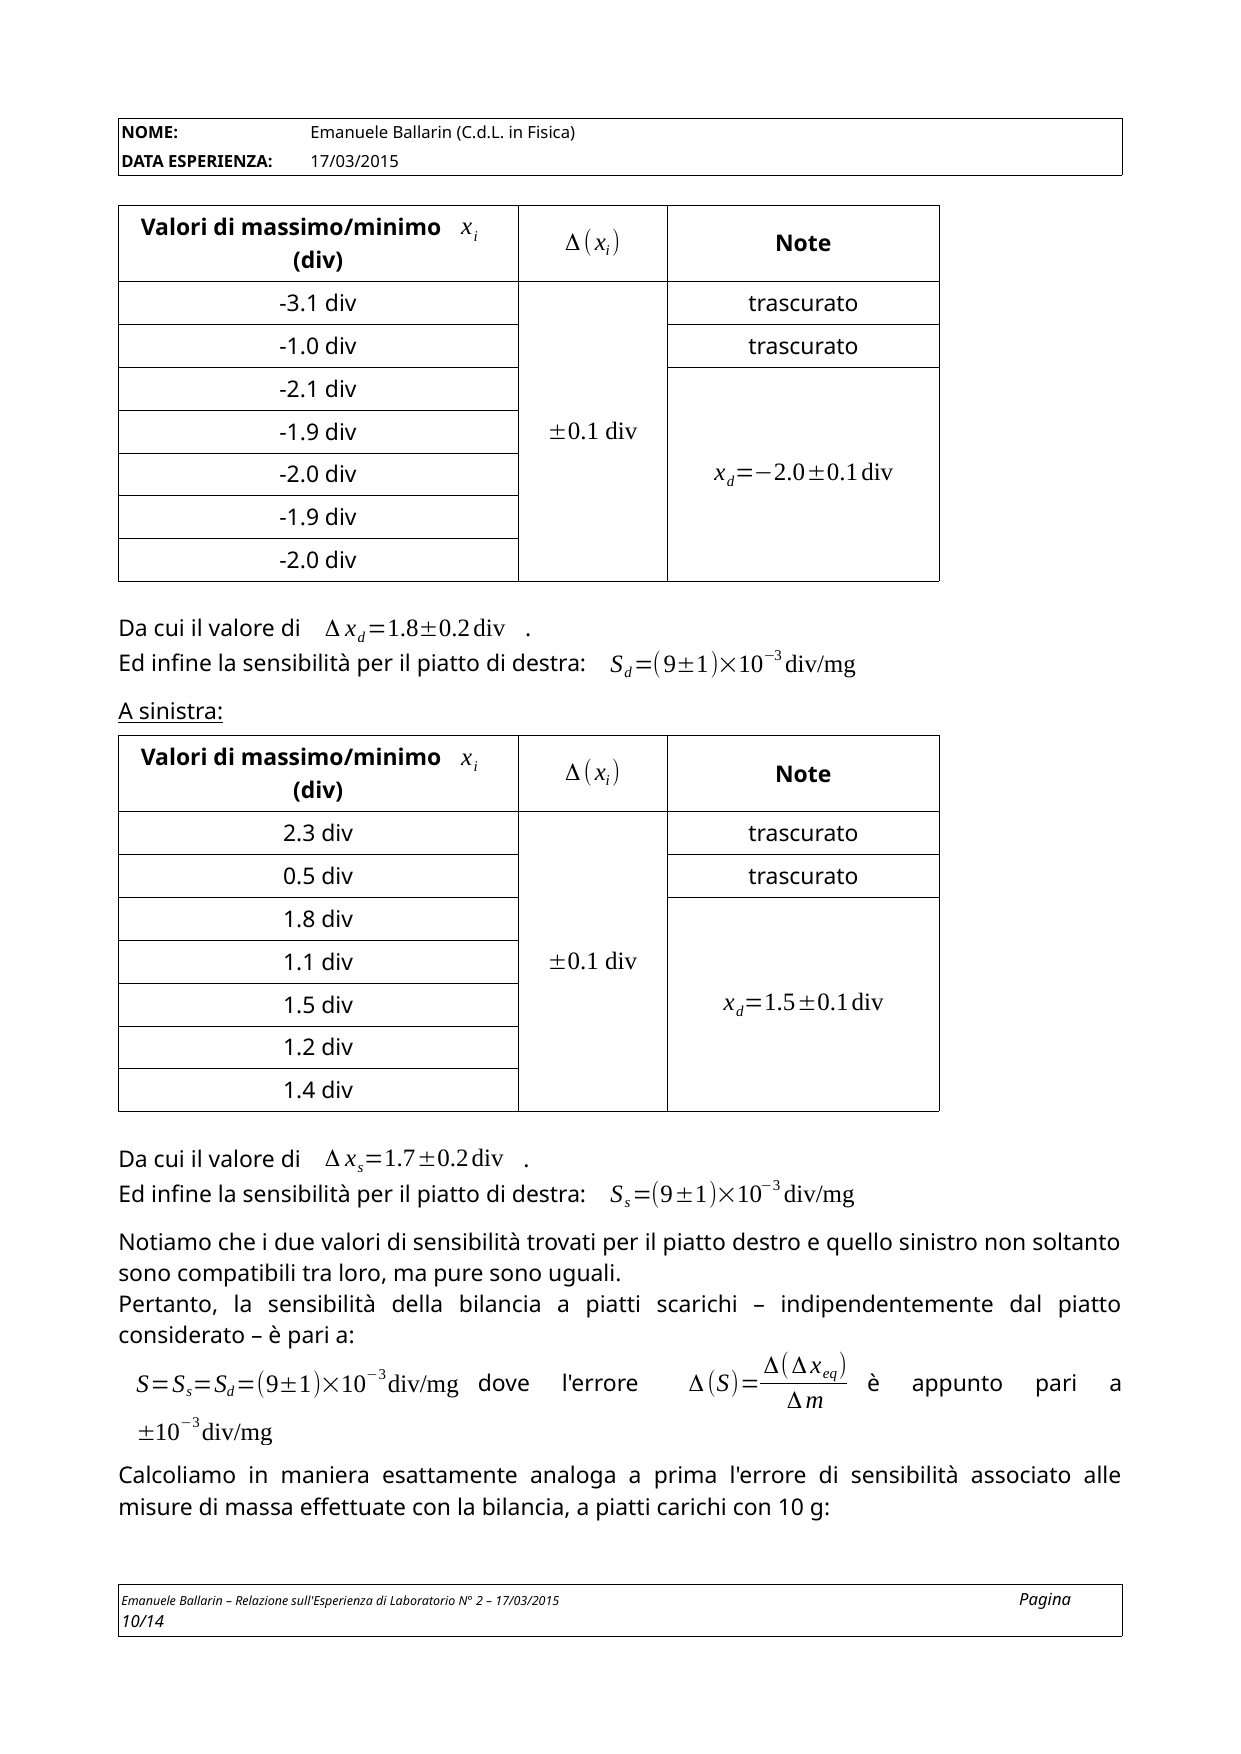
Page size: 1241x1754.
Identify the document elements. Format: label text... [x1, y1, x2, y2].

table_cell trascurato [668, 812, 939, 854]
table_header Note [668, 206, 939, 281]
table_cell 1.1 div [119, 941, 518, 983]
table_cell trascurato [668, 282, 939, 324]
table_cell 0.5 div [119, 855, 518, 897]
table_cell [668, 368, 939, 581]
table_cell 1.2 div [119, 1027, 518, 1068]
text Notiamo che i due valori di sensibilità trovati per il piatto destro e quello sinistro non soltanto sono compatibili tra loro, ma pure sono uguali. [118, 1225, 1122, 1288]
table_cell 1.8 div [119, 898, 518, 940]
text A sinistra: [118, 695, 1122, 726]
text Da cui il valore di . [118, 1142, 1122, 1176]
table_header Valori di massimo/minimo(div) [119, 206, 518, 281]
table_header Note [668, 736, 939, 811]
table_cell [668, 898, 939, 1111]
table_cell 2.3 div [119, 812, 518, 854]
table_header [519, 206, 667, 281]
table_header Valori di massimo/minimo(div) [119, 736, 518, 811]
table_cell -1.0 div [119, 325, 518, 367]
table_cell trascurato [668, 855, 939, 897]
table_header [519, 736, 667, 811]
table_cell [519, 812, 667, 1111]
table_cell 1.5 div [119, 984, 518, 1026]
table_cell 1.4 div [119, 1069, 518, 1111]
table_cell -2.0 div [119, 539, 518, 581]
table_cell -2.1 div [119, 368, 518, 410]
text Ed infine la sensibilità per il piatto di destra: [118, 646, 1122, 681]
table_cell -3.1 div [119, 282, 518, 324]
table_cell -1.9 div [119, 411, 518, 452]
table_cell -2.0 div [119, 454, 518, 495]
table_cell trascurato [668, 325, 939, 367]
text Ed infine la sensibilità per il piatto di destra: [118, 1176, 1122, 1211]
text Calcoliamo in maniera esattamente analoga a prima l'errore di sensibilità associato alle misure di massa effettuate con la bilancia, a piatti carichi con 10 g: [118, 1459, 1122, 1522]
text Pertanto, la sensibilità della bilancia a piatti scarichi – indipendentemente dal piatto considerato – è pari a: [118, 1288, 1122, 1350]
table_cell -1.9 div [119, 496, 518, 538]
table_cell [519, 282, 667, 581]
text Da cui il valore di . [118, 612, 1122, 646]
text dove l'errore è appunto pari a [118, 1350, 1122, 1445]
